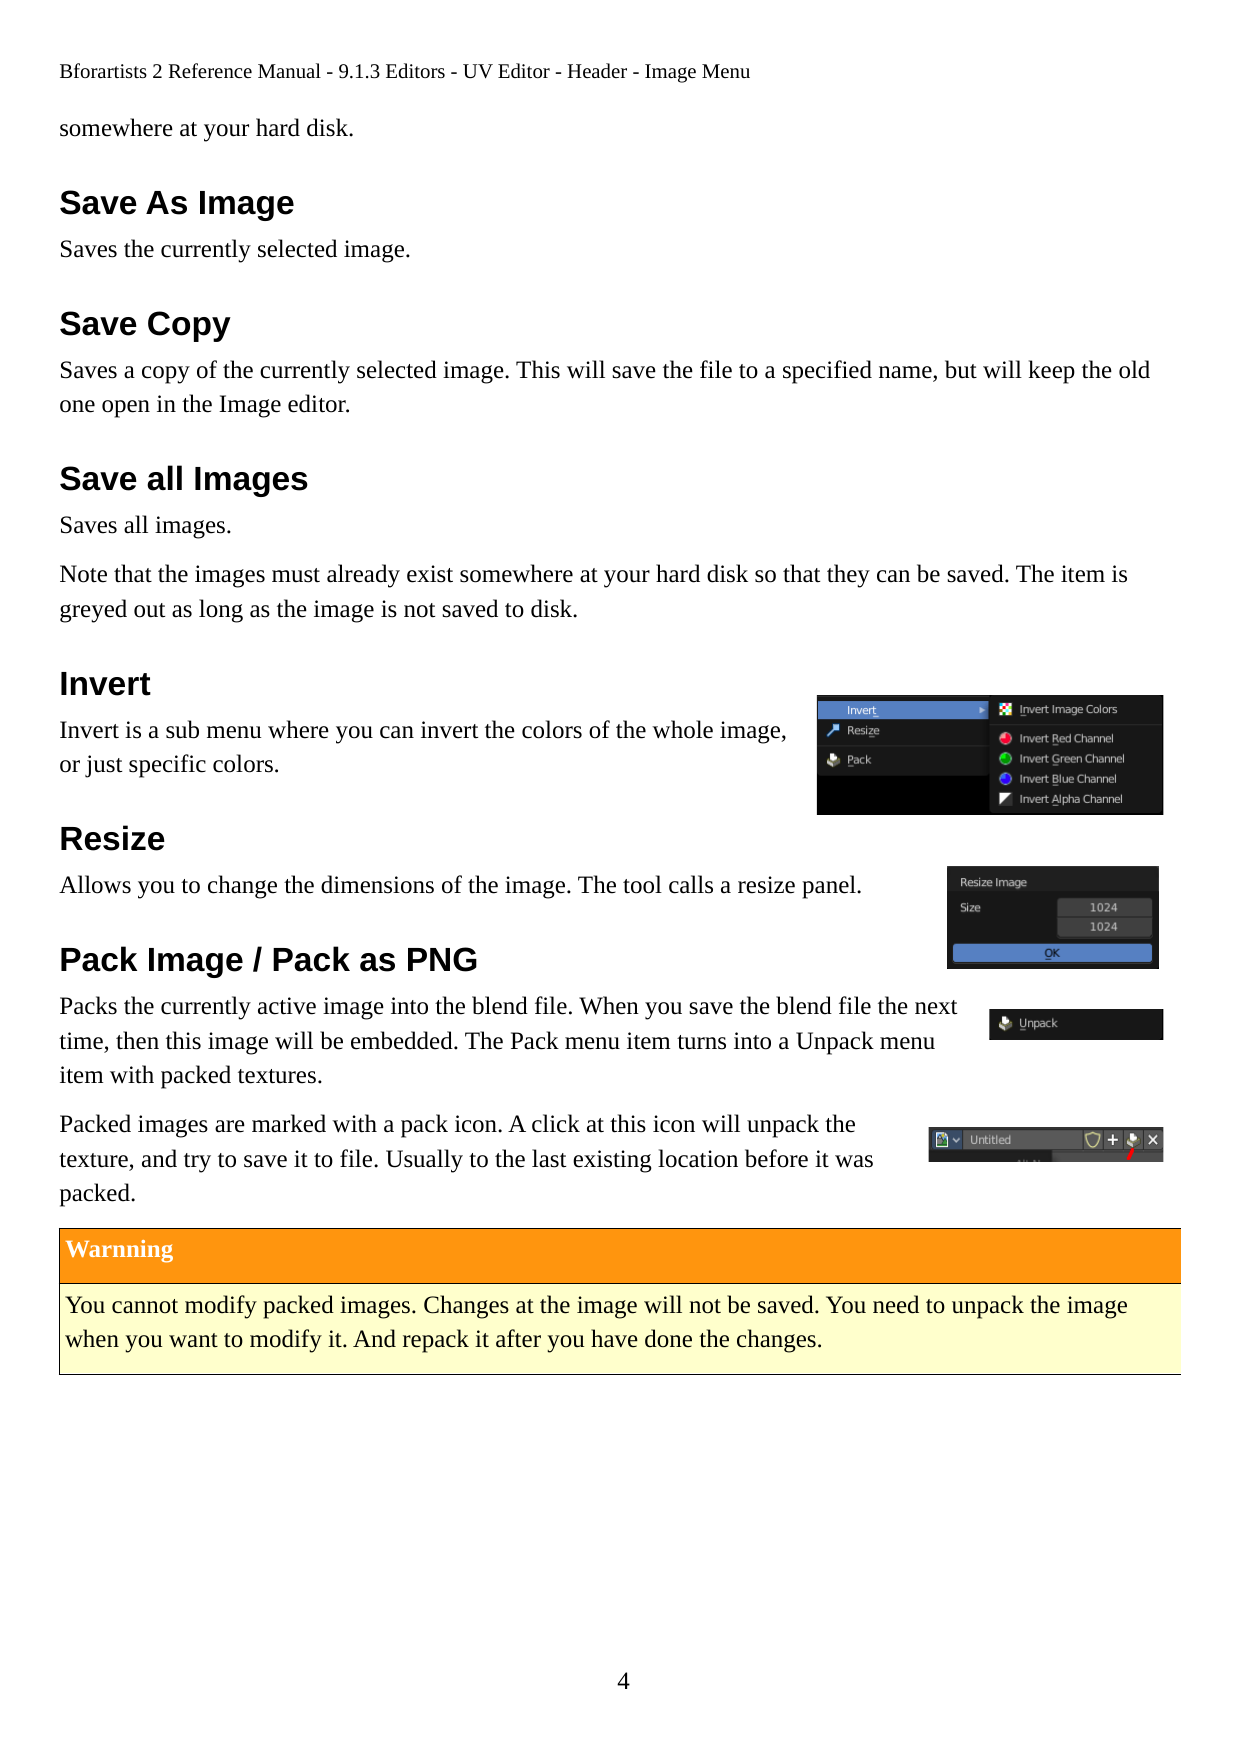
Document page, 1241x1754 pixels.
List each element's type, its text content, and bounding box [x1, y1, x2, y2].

text Allows you to change the dimensions of the image. The tool calls a resize panel. [59, 870, 947, 899]
picture [928, 1127, 1164, 1162]
picture [989, 1009, 1164, 1040]
text Saves all images. [59, 510, 1181, 539]
text Invert is a sub menu where you can invert the colors of the whole image, or just specific colors. [59, 715, 816, 778]
text Packs the currently active image into the blend file. When you save the blend file the next time, then this image will be embedded. The Pack menu item turns into a Unpack menu item with packed textures. [59, 991, 1181, 1089]
subtitle Save Copy [59, 303, 1181, 342]
picture [947, 866, 1159, 969]
text Packed images are marked with a pack icon. A click at this icon will unpack the texture, and try to save it to file. Usually to the last existing location before it was packed. [59, 1109, 1181, 1207]
text Saves the currently selected image. [59, 234, 1181, 262]
subtitle Save all Images [59, 459, 1181, 498]
text Note that the images must already exist somewhere at your hard disk so that they can be saved. The item is greyed out as long as the image is not saved to disk. [59, 559, 1181, 622]
table_cell You cannot modify packed images. Changes at the image will not be saved. You need to unpack the image when you want to modify it. And repack it after you have done the changes. [60, 1284, 1181, 1373]
subtitle Pack Image / Pack as PNG [59, 940, 1181, 979]
table_header Warnning [60, 1229, 1181, 1283]
subtitle Invert [59, 664, 1181, 702]
text Saves a copy of the currently selected image. This will save the file to a specified name, but will keep the old one open in the Image editor. [59, 355, 1181, 418]
text somewhere at your hard disk. [59, 113, 1181, 141]
picture [816, 695, 1164, 815]
subtitle Resize [59, 819, 1181, 858]
subtitle Save As Image [59, 182, 1181, 221]
